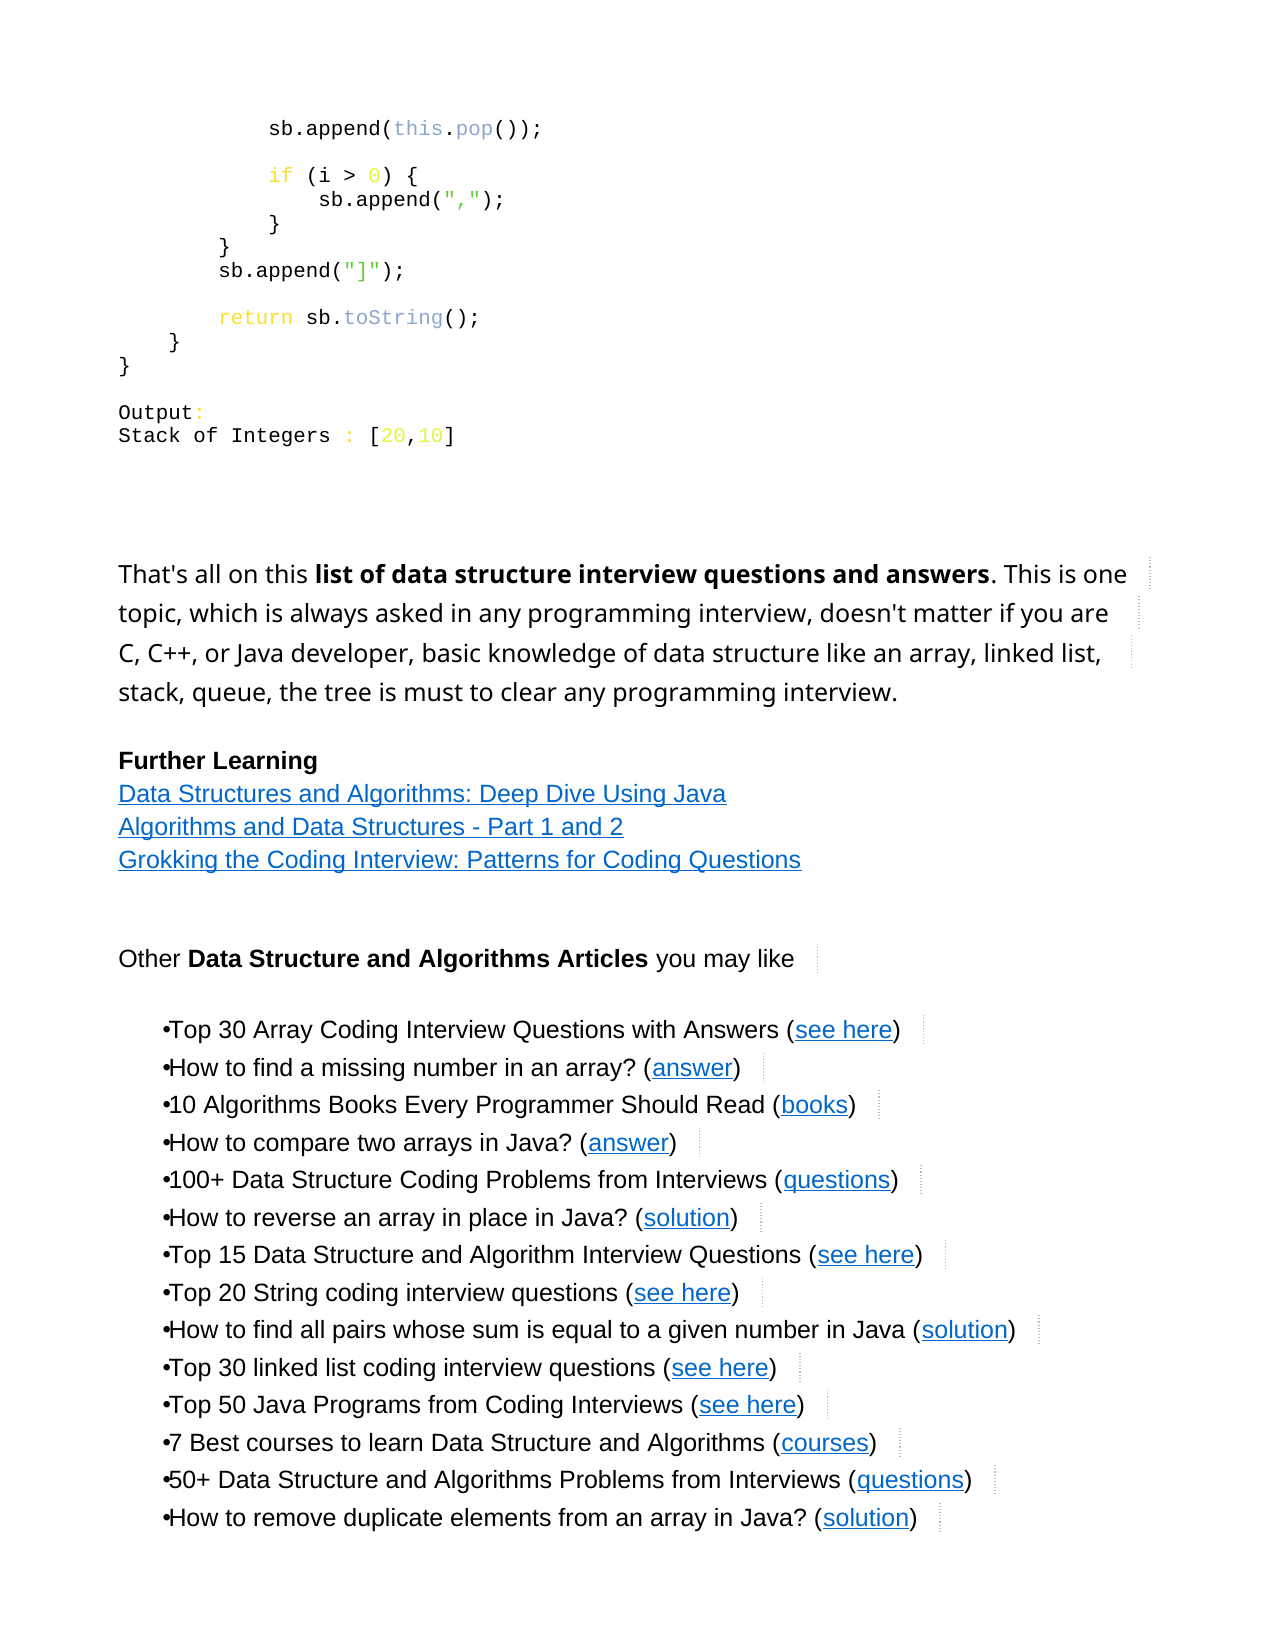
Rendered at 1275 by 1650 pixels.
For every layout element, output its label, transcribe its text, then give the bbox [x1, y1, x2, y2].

list Top 30 linked list coding interview questions (see here) [162, 1344, 1157, 1381]
text } [118, 213, 1157, 236]
list 100+ Data Structure Coding Problems from Interviews (questions) [162, 1156, 1157, 1194]
list Top 30 Array Coding Interview Questions with Answers (see here) [162, 1006, 1157, 1044]
text Stack of Integers : [20,10] [118, 426, 1157, 449]
list 50+ Data Structure and Algorithms Problems from Interviews (questions) [162, 1456, 1157, 1494]
text if (i > 0) { [118, 165, 1157, 189]
list How to find a missing number in an array? (answer) [162, 1044, 1157, 1081]
text sb.append(this.pop()); [118, 118, 1157, 142]
text } [118, 331, 1157, 354]
text } [118, 354, 1157, 378]
list How to reverse an array in place in Java? (solution) [162, 1194, 1157, 1231]
text Output: [118, 402, 1157, 426]
list 7 Best courses to learn Data Structure and Algorithms (courses) [162, 1419, 1157, 1456]
list Top 50 Java Programs from Coding Interviews (see here) [162, 1381, 1157, 1419]
list Top 15 Data Structure and Algorithm Interview Questions (see here) [162, 1231, 1157, 1269]
text That's all on this list of data structure interview questions and answers. This is one topic, which is always asked in any programming interview, doesn't matter if you are C, C++, or Java developer, basic knowledge of data structure like an array, linked list, stack, queue, the tree is must to clear any programming interview. Further Learning Data Structures and Algorithms: Deep Dive Using Java Algorithms and Data Structures - Part 1 and 2 Grokking the Coding Interview: Patterns for Coding Questions Other Data Structure and Algorithms Articles you may like [118, 479, 1157, 973]
list How to remove duplicate elements from an array in Java? (solution) [162, 1494, 1157, 1531]
list How to compare two arrays in Java? (answer) [162, 1119, 1157, 1156]
list 10 Algorithms Books Every Programmer Should Read (books) [162, 1081, 1157, 1119]
text } [118, 236, 1157, 260]
text sb.append("]"); [118, 260, 1157, 284]
list Top 20 String coding interview questions (see here) [162, 1269, 1157, 1306]
list How to find all pairs whose sum is equal to a given number in Java (solution) [162, 1306, 1157, 1344]
text sb.append(","); [118, 189, 1157, 213]
text return sb.toString(); [118, 307, 1157, 331]
